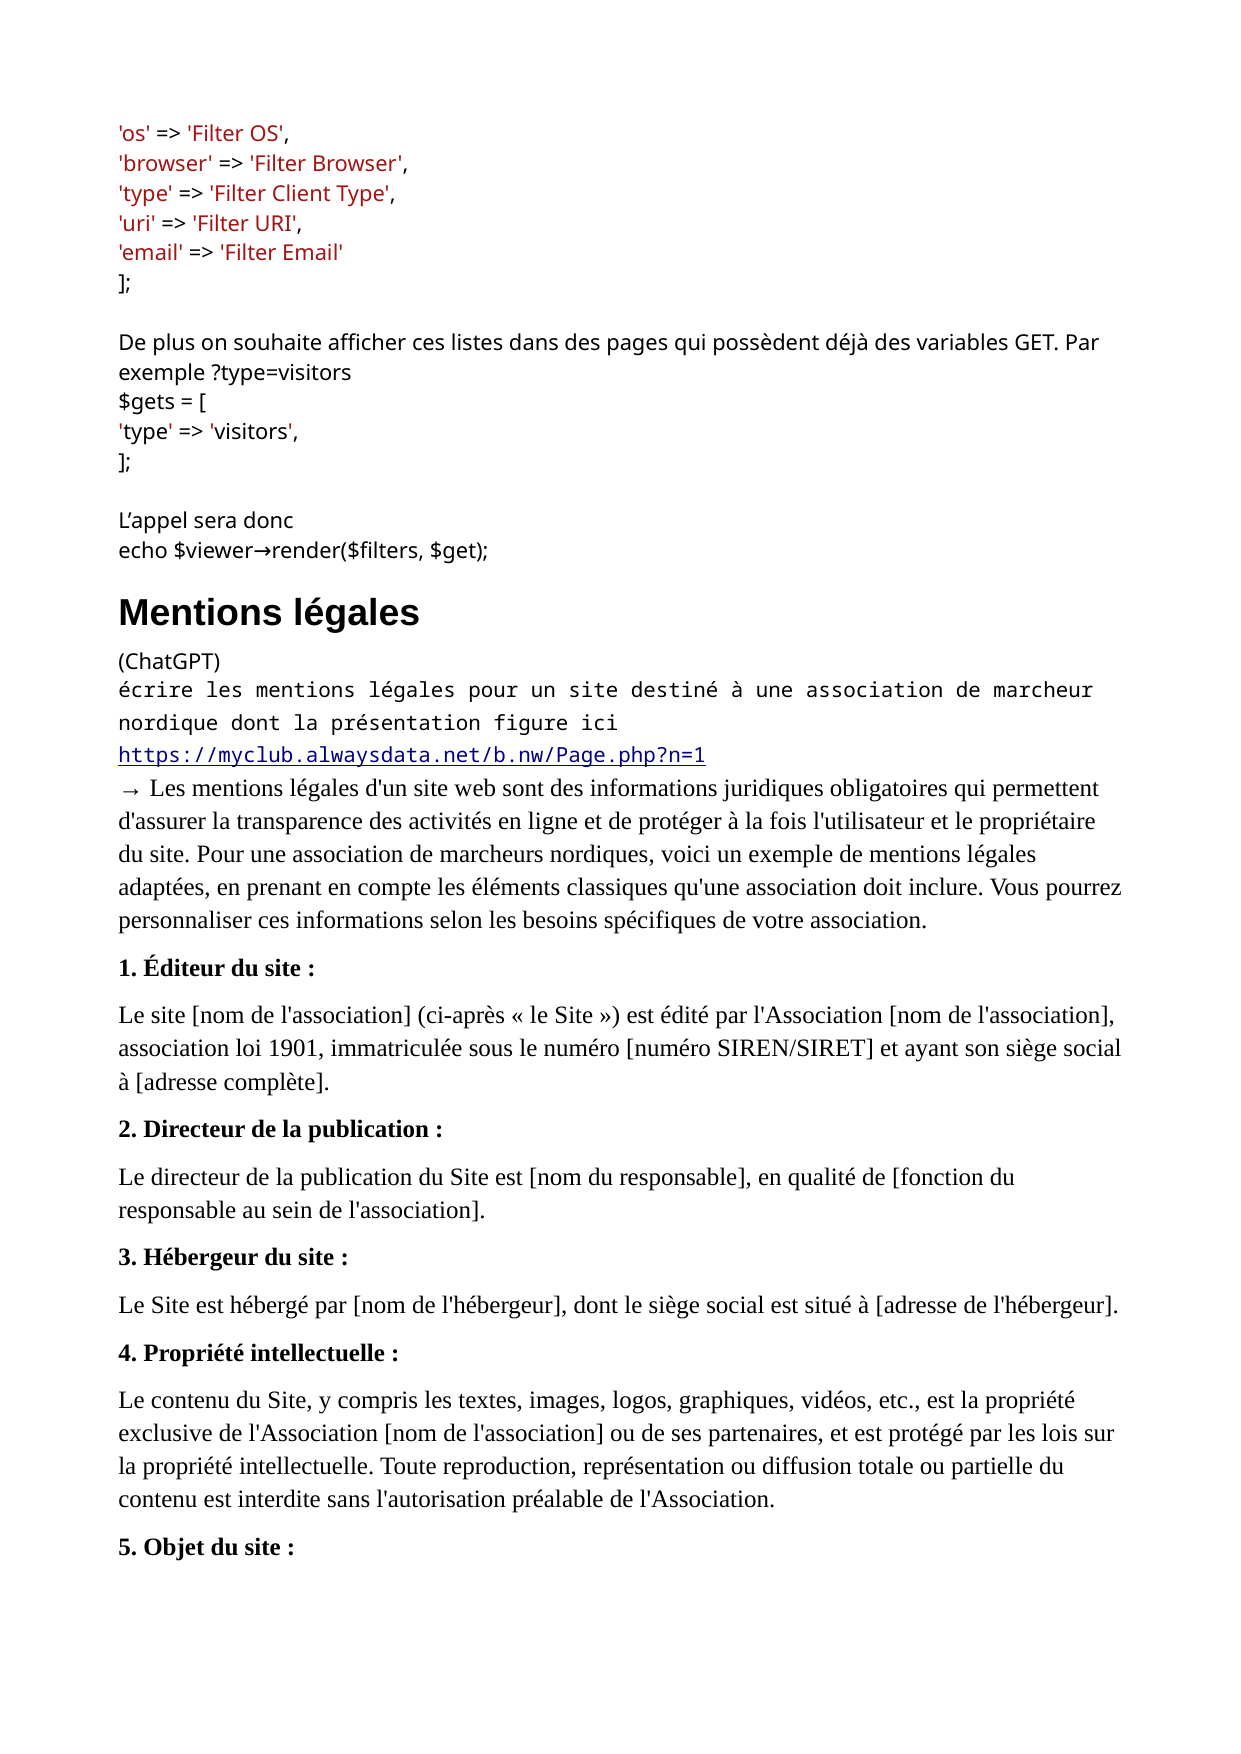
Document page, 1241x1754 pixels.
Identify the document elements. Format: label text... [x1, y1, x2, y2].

text https://myclub.alwaysdata.net/b.nw/Page.php?n=1 [118, 741, 1122, 769]
text 5. Objet du site : [118, 1532, 1122, 1561]
subtitle Mentions légales [118, 590, 1122, 633]
text De plus on souhaite afficher ces listes dans des pages qui possèdent déjà des variables GET. Par exemple ?type=visitors [118, 327, 1122, 386]
text 'type' => 'visitors', [118, 416, 1122, 446]
text 'browser' => 'Filter Browser', [118, 148, 1122, 178]
text 3. Hébergeur du site : [118, 1242, 1122, 1271]
text 'uri' => 'Filter URI', [118, 207, 1122, 237]
text 'os' => 'Filter OS', [118, 118, 1122, 148]
text L’appel sera donc [118, 505, 1122, 535]
text (ChatGPT) [118, 646, 1122, 675]
text Le contenu du Site, y compris les textes, images, logos, graphiques, vidéos, etc., est la propriété exclusive de l'Association [nom de l'association] ou de ses partenaires, et est protégé par les lois sur la propriété intellectuelle. Toute reproduction, représentation ou diffusion totale ou partielle du contenu est interdite sans l'autorisation préalable de l'Association. [118, 1385, 1122, 1513]
text echo $viewer→render($filters, $get); [118, 535, 1122, 565]
text Le Site est hébergé par [nom de l'hébergeur], dont le siège social est situé à [adresse de l'hébergeur]. [118, 1290, 1122, 1319]
text 4. Propriété intellectuelle : [118, 1338, 1122, 1366]
text 'email' => 'Filter Email' [118, 237, 1122, 267]
text $gets = [ [118, 386, 1122, 416]
text → Les mentions légales d'un site web sont des informations juridiques obligatoires qui permettent d'assurer la transparence des activités en ligne et de protéger à la fois l'utilisateur et le propriétaire du site. Pour une association de marcheurs nordiques, voici un exemple de mentions légales adaptées, en prenant en compte les éléments classiques qu'une association doit inclure. Vous pourrez personnaliser ces informations selon les besoins spécifiques de votre association. [118, 773, 1122, 934]
text 'type' => 'Filter Client Type', [118, 178, 1122, 207]
text 2. Directeur de la publication : [118, 1114, 1122, 1143]
text 1. Éditeur du site : [118, 953, 1122, 982]
text Le directeur de la publication du Site est [nom du responsable], en qualité de [fonction du responsable au sein de l'association]. [118, 1162, 1122, 1223]
text ]; [118, 267, 1122, 297]
text Le site [nom de l'association] (ci-après « le Site ») est édité par l'Association [nom de l'association], association loi 1901, immatriculée sous le numéro [numéro SIREN/SIRET] et ayant son siège social à [adresse complète]. [118, 1001, 1122, 1095]
text écrire les mentions légales pour un site destiné à une association de marcheur nordique dont la présentation figure ici [118, 675, 1122, 736]
text ]; [118, 446, 1122, 476]
